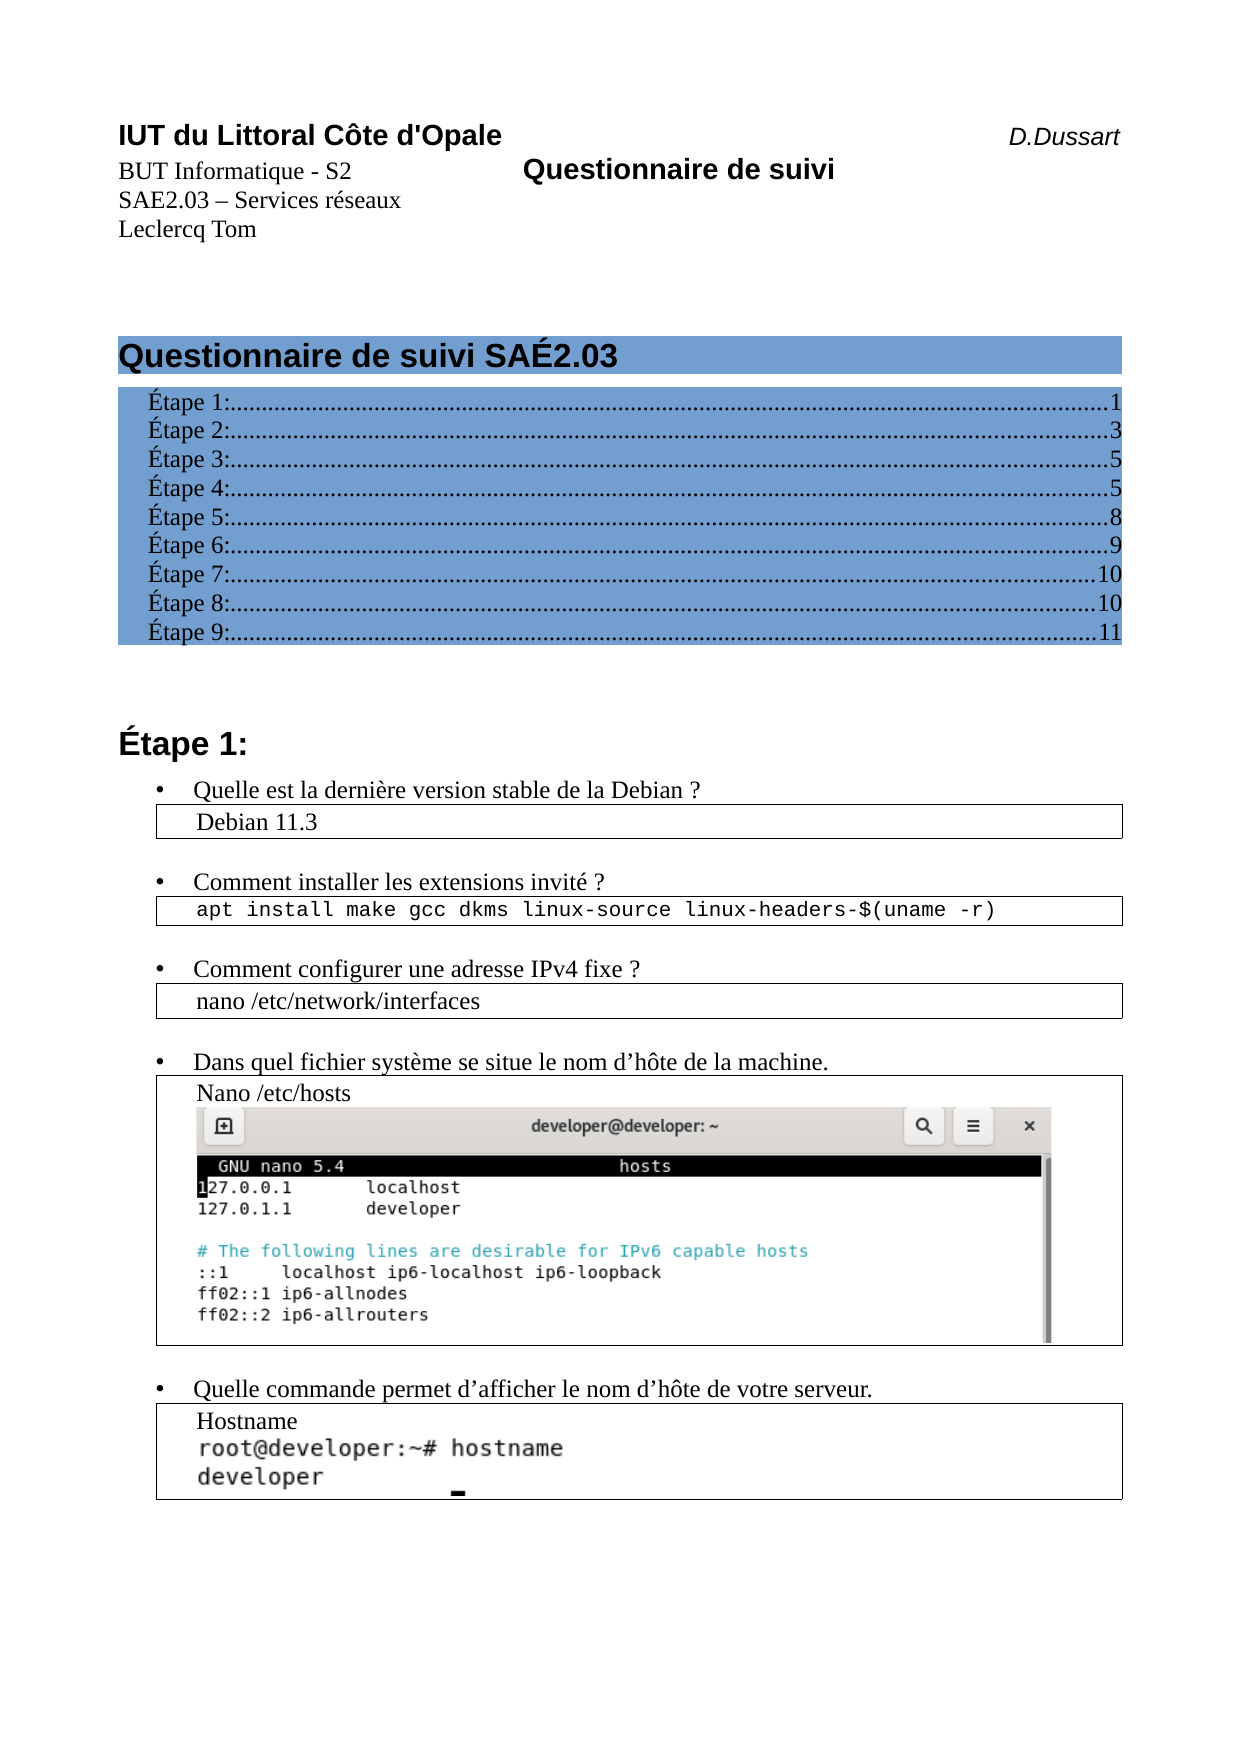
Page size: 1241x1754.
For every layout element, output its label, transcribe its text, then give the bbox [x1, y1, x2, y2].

subtitle Étape 1: [118, 724, 1122, 762]
list Dans quel fichier système se situe le nom d’hôte de la machine. [156, 1047, 1122, 1075]
text Étape 2: 3 [148, 415, 1122, 444]
text Étape 4: 5 [148, 473, 1122, 502]
text Étape 8: 10 [148, 588, 1122, 617]
text Étape 9: 11 [148, 617, 1122, 645]
list nano /etc/network/interfaces [157, 984, 1122, 1018]
list Quelle est la dernière version stable de la Debian ? [156, 775, 1122, 803]
list Comment configurer une adresse IPv4 fixe ? [156, 954, 1122, 983]
list apt install make gcc dkms linux-source linux-headers-$(uname -r) [157, 897, 1122, 925]
text Étape 1: 1 [148, 387, 1122, 415]
text Étape 5: 8 [148, 502, 1122, 530]
list Quelle commande permet d’afficher le nom d’hôte de votre serveur. [156, 1374, 1122, 1403]
text Étape 3: 5 [148, 444, 1122, 473]
list Hostname [157, 1404, 1122, 1435]
list Debian 11.3 [157, 805, 1122, 838]
picture [196, 1107, 1052, 1343]
text Étape 7: 10 [148, 559, 1122, 588]
list Nano /etc/hosts [157, 1076, 1122, 1107]
picture [196, 1434, 575, 1496]
list Comment installer les extensions invité ? [156, 867, 1122, 896]
text Étape 6: 9 [148, 530, 1122, 559]
subtitle Questionnaire de suivi SAÉ2.03 [118, 336, 1122, 374]
